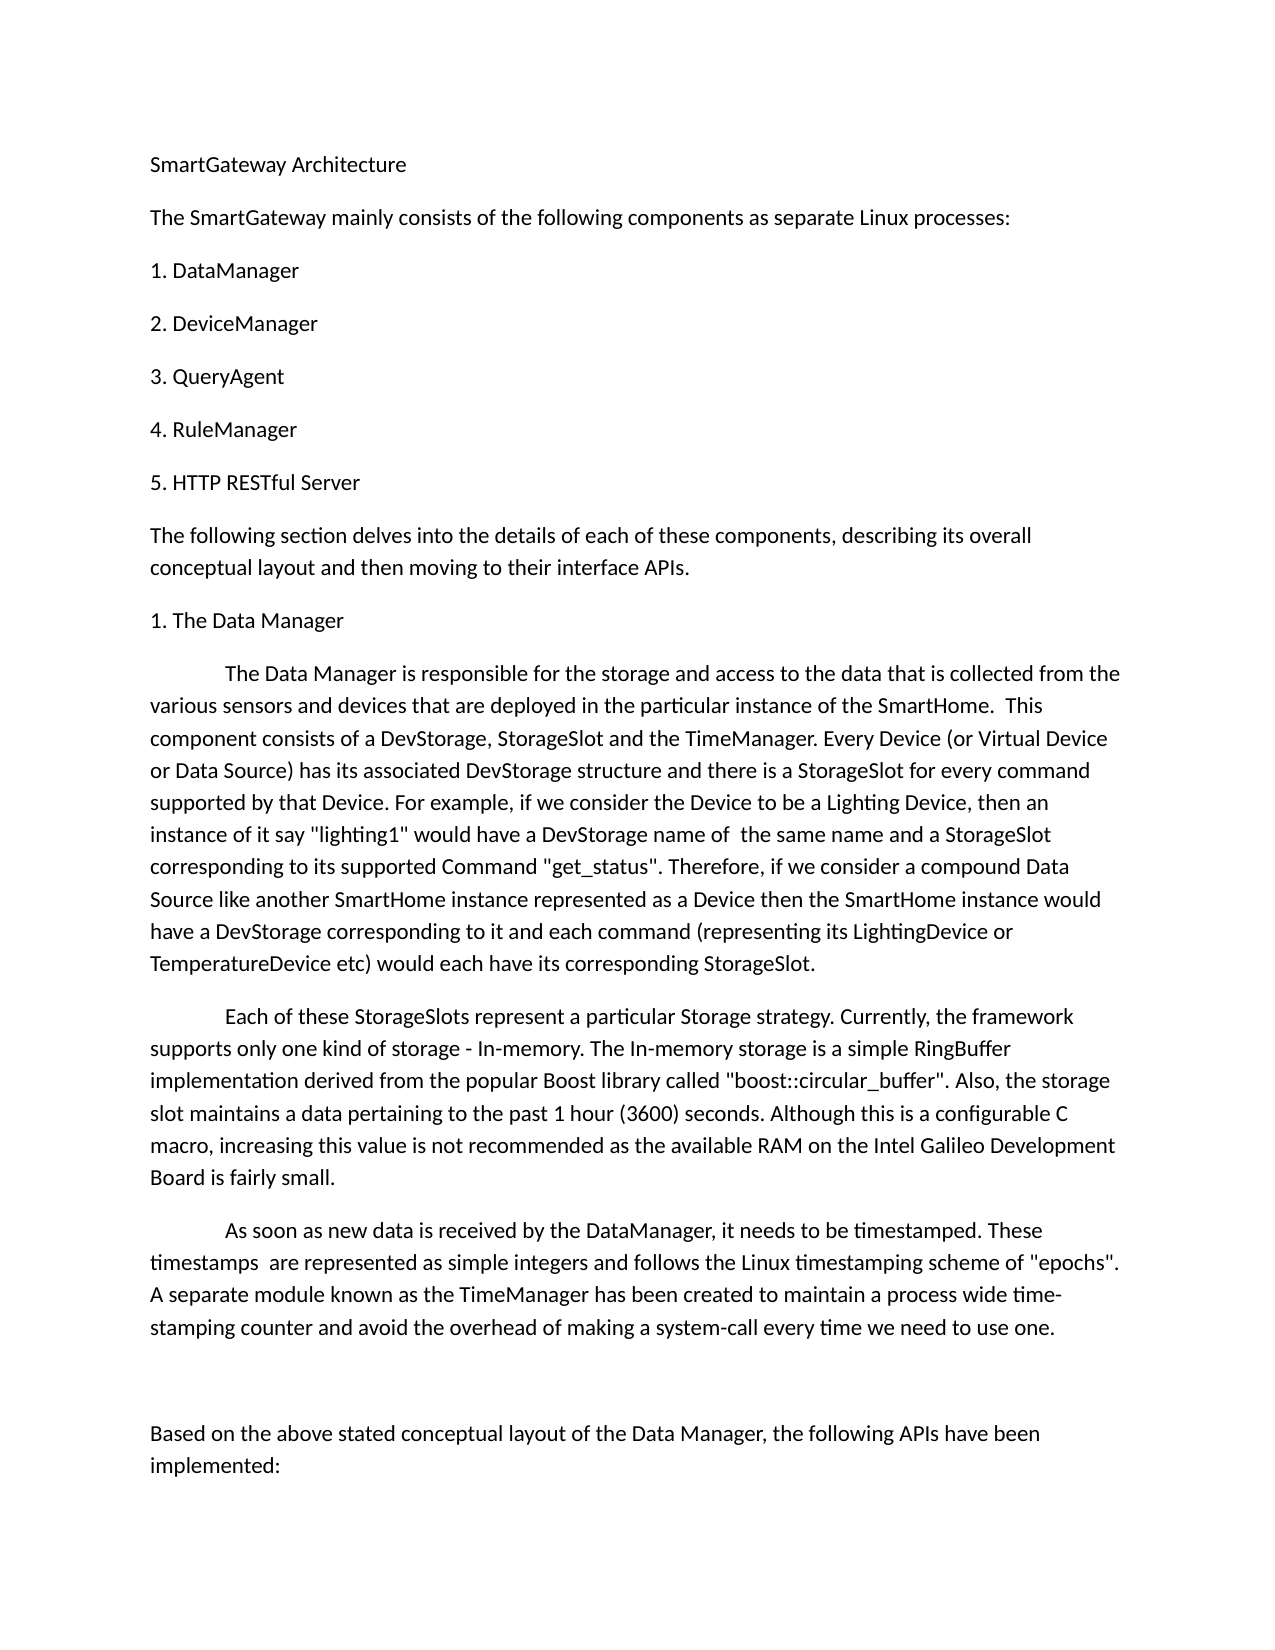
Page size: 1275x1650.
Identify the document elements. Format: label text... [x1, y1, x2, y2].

text 3. QueryAgent [150, 362, 1125, 390]
text 4. RuleManager [150, 415, 1125, 443]
text 1. DataManager [150, 256, 1125, 284]
text The SmartGateway mainly consists of the following components as separate Linux processes: [150, 203, 1125, 231]
text The following section delves into the details of each of these components, describing its overall conceptual layout and then moving to their interface APIs. [150, 521, 1125, 581]
text 5. HTTP RESTful Server [150, 468, 1125, 496]
text Based on the above stated conceptual layout of the Data Manager, the following APIs have been implemented: [150, 1419, 1125, 1479]
text 2. DeviceManager [150, 309, 1125, 337]
text Each of these StorageSlots represent a particular Storage strategy. Currently, the framework supports only one kind of storage - In-memory. The In-memory storage is a simple RingBuffer implementation derived from the popular Boost library called "boost::circular_buffer". Also, the storage slot maintains a data pertaining to the past 1 hour (3600) seconds. Although this is a configurable C macro, increasing this value is not recommended as the available RAM on the Intel Galileo Development Board is fairly small. [150, 1002, 1125, 1191]
text The Data Manager is responsible for the storage and access to the data that is collected from the various sensors and devices that are deployed in the particular instance of the SmartHome. This component consists of a DevStorage, StorageSlot and the TimeManager. Every Device (or Virtual Device or Data Source) has its associated DevStorage structure and there is a StorageSlot for every command supported by that Device. For example, if we consider the Device to be a Lighting Device, then an instance of it say "lighting1" would have a DevStorage name of the same name and a StorageSlot corresponding to its supported Command "get_status". Therefore, if we consider a compound Data Source like another SmartHome instance represented as a Device then the SmartHome instance would have a DevStorage corresponding to it and each command (representing its LightingDevice or TemperatureDevice etc) would each have its corresponding StorageSlot. [150, 659, 1125, 977]
text SmartGateway Architecture [150, 150, 1125, 178]
text As soon as new data is received by the DataManager, it needs to be timestamped. These timestamps are represented as simple integers and follows the Linux timestamping scheme of "epochs". A separate module known as the TimeManager has been created to maintain a process wide time-stamping counter and avoid the overhead of making a system-call every time we need to use one. [150, 1216, 1125, 1341]
text 1. The Data Manager [150, 606, 1125, 634]
